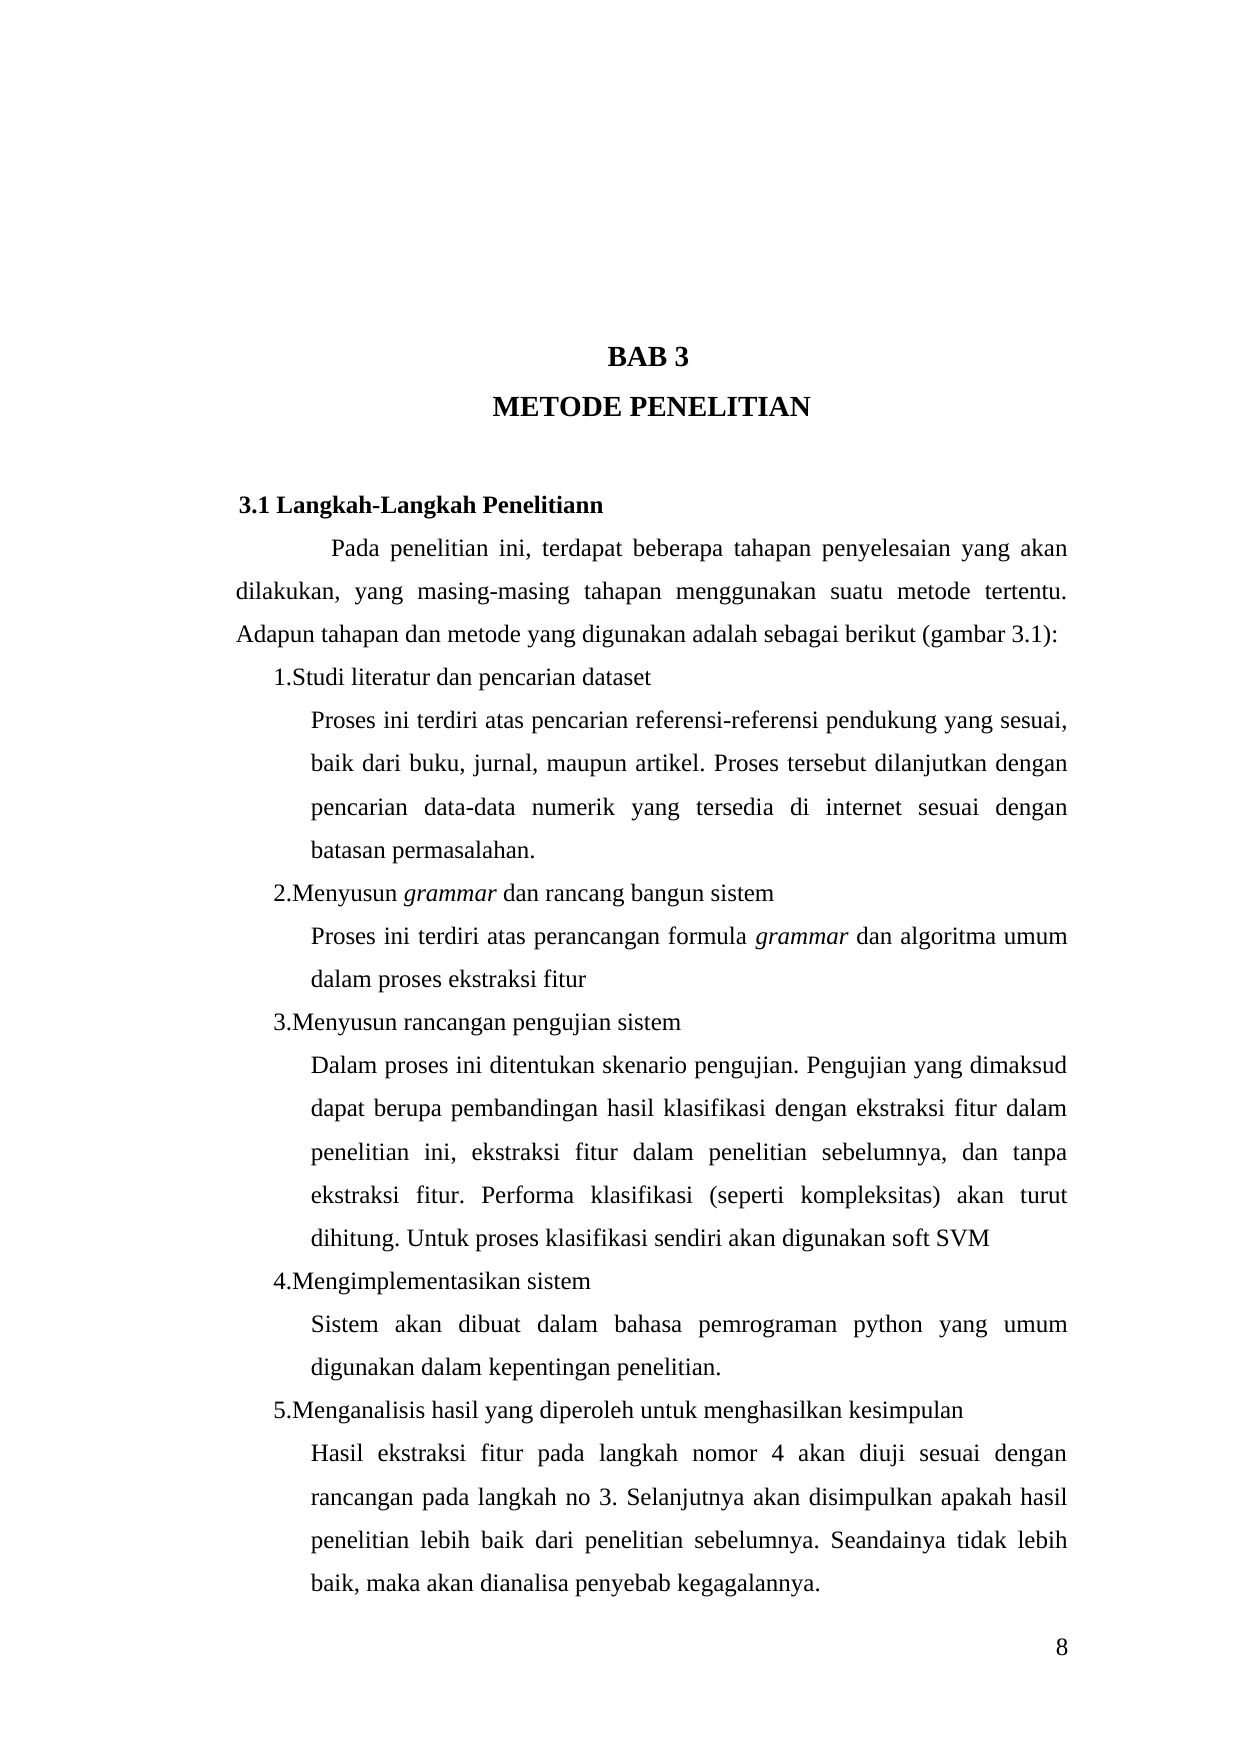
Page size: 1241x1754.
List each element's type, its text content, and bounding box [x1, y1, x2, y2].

text Pada penelitian ini, terdapat beberapa tahapan penyelesaian yang akan dilakukan, yang masing-masing tahapan menggunakan suatu metode tertentu. Adapun tahapan dan metode yang digunakan adalah sebagai berikut (gambar 3.1): [236, 533, 1068, 648]
list Hasil ekstraksi fitur pada langkah nomor 4 akan diuji sesuai dengan rancangan pada langkah no 3. Selanjutnya akan disimpulkan apakah hasil penelitian lebih baik dari penelitian sebelumnya. Seandainya tidak lebih baik, maka akan dianalisa penyebab kegagalannya. [273, 1438, 1068, 1597]
subtitle METODE PENELITIAN [236, 339, 1068, 473]
list Menyusun grammar dan rancang bangun sistem [273, 878, 1068, 907]
subtitle Langkah-Langkah Penelitiann [239, 490, 1068, 518]
list Mengimplementasikan sistem [273, 1266, 1068, 1295]
list Dalam proses ini ditentukan skenario pengujian. Pengujian yang dimaksud dapat berupa pembandingan hasil klasifikasi dengan ekstraksi fitur dalam penelitian ini, ekstraksi fitur dalam penelitian sebelumnya, dan tanpa ekstraksi fitur. Performa klasifikasi (seperti kompleksitas) akan turut dihitung. Untuk proses klasifikasi sendiri akan digunakan soft SVM [273, 1050, 1068, 1252]
list Proses ini terdiri atas pencarian referensi-referensi pendukung yang sesuai, baik dari buku, jurnal, maupun artikel. Proses tersebut dilanjutkan dengan pencarian data-data numerik yang tersedia di internet sesuai dengan batasan permasalahan. [273, 705, 1068, 863]
list Menganalisis hasil yang diperoleh untuk menghasilkan kesimpulan [273, 1395, 1068, 1424]
list Sistem akan dibuat dalam bahasa pemrograman python yang umum digunakan dalam kepentingan penelitian. [273, 1309, 1068, 1381]
list Proses ini terdiri atas perancangan formula grammar dan algoritma umum dalam proses ekstraksi fitur [273, 921, 1068, 993]
list Studi literatur dan pencarian dataset [273, 662, 1068, 691]
list Menyusun rancangan pengujian sistem [273, 1007, 1068, 1036]
